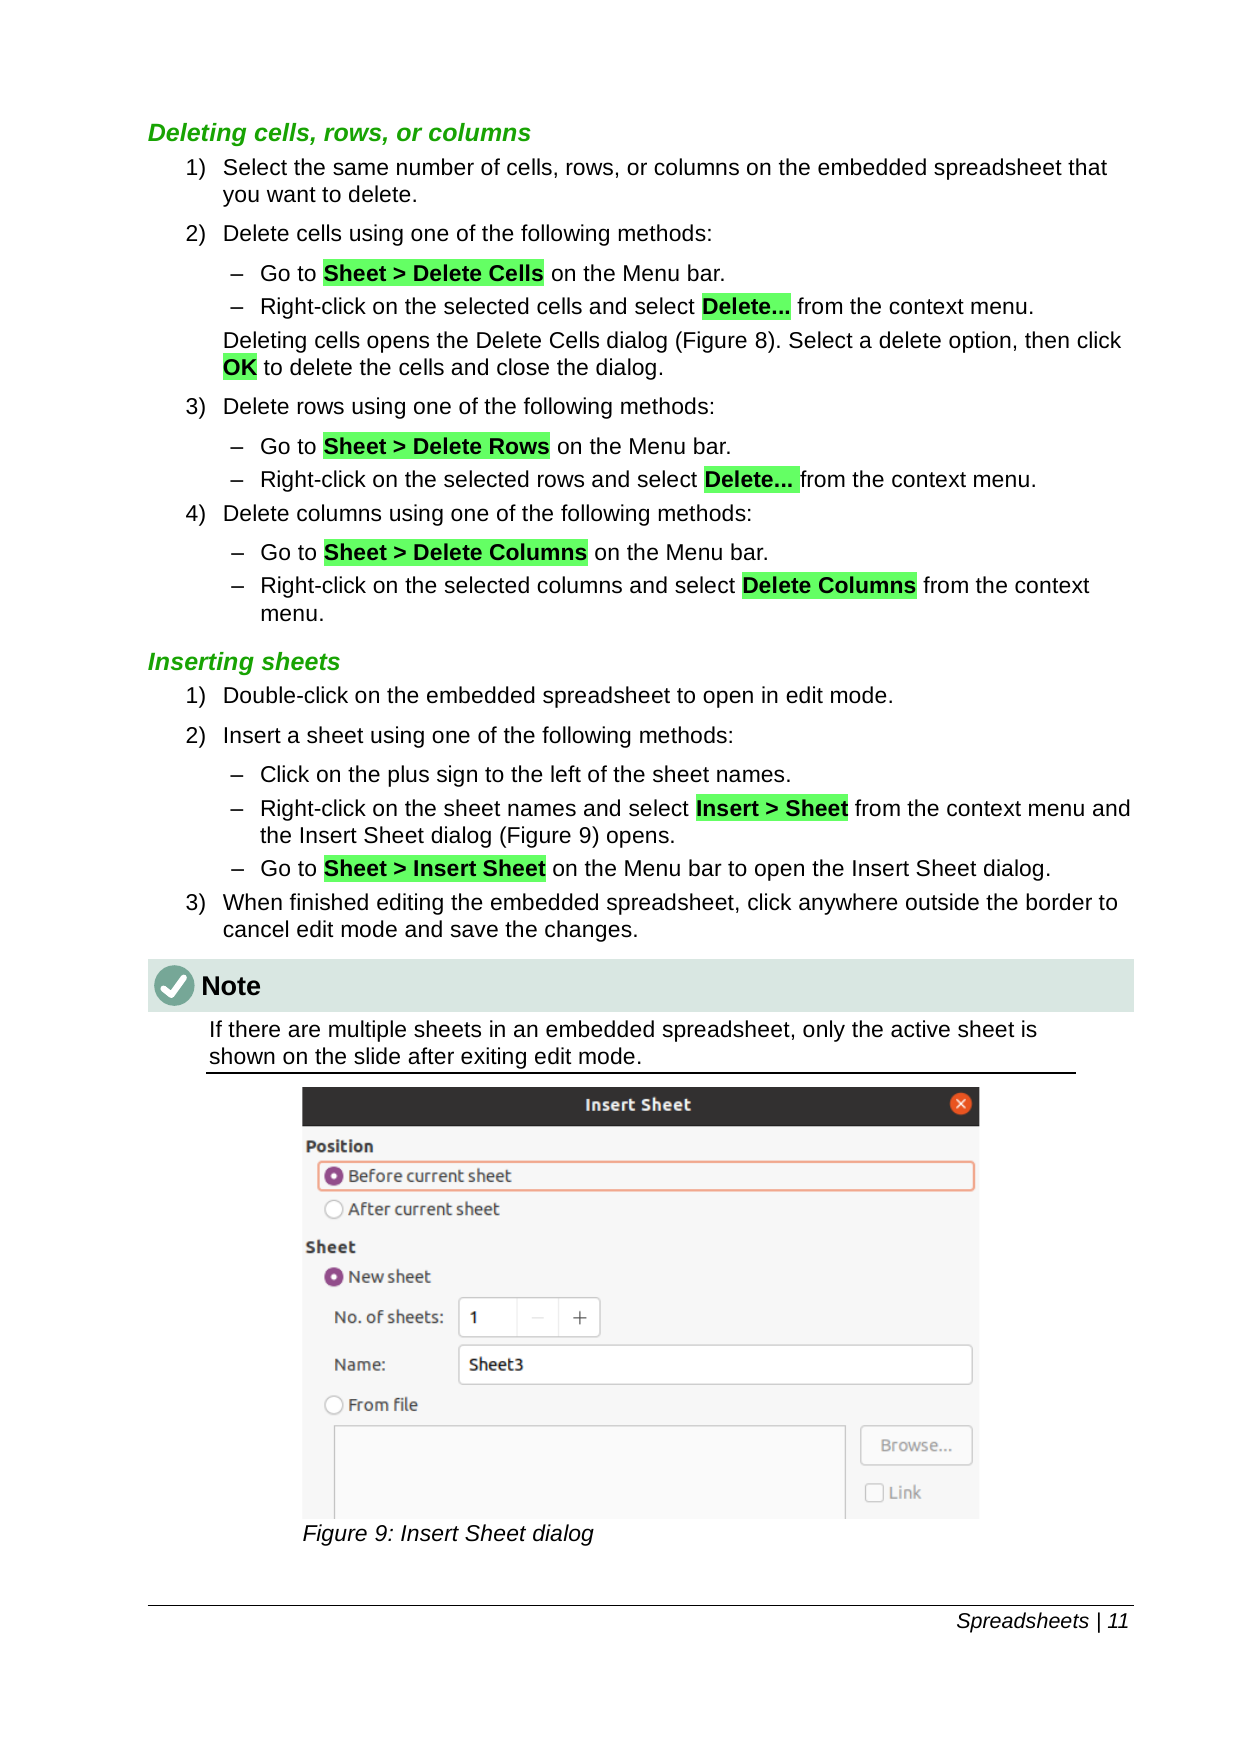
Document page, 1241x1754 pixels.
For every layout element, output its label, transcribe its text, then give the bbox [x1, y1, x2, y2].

list When finished editing the embedded spreadsheet, click anywhere outside the border to cancel edit mode and save the changes. [206, 888, 1134, 942]
subtitle Deleting cells, rows, or columns [148, 118, 1134, 147]
list Go to Sheet > Delete Rows on the Menu bar. [230, 432, 323, 459]
list Delete rows using one of the following methods: [206, 393, 1134, 420]
list Go to Sheet > Delete Columns on the Menu bar. [231, 538, 1134, 566]
list Right-click on the selected rows and select Delete... from the context menu. [230, 466, 704, 493]
list Delete cells using one of the following methods: [206, 220, 1134, 247]
list Go to Sheet > Delete Cells on the Menu bar. [544, 259, 1134, 286]
list Go to Sheet > Delete Rows on the Menu bar. [550, 432, 1134, 459]
subtitle Inserting sheets [148, 647, 1134, 676]
list Insert a sheet using one of the following methods: [206, 721, 1134, 748]
list Right-click on the selected cells and select Delete... from the context menu. [791, 293, 1134, 320]
subtitle Note [148, 959, 1134, 1012]
list Select the same number of cells, rows, or columns on the embedded spreadsheet that you want to delete. [206, 153, 1134, 207]
list Double-click on the embedded spreadsheet to open in edit mode. [206, 682, 1134, 709]
list Delete columns using one of the following methods: [206, 499, 1134, 526]
picture [302, 1087, 980, 1519]
list Right-click on the selected cells and select Delete... from the context menu. [230, 293, 702, 320]
text Figure 9: Insert Sheet dialog [302, 1519, 979, 1546]
list Right-click on the selected columns and select Delete Columns from the context menu. [231, 572, 1134, 626]
list Go to Sheet > Insert Sheet on the Menu bar to open the Insert Sheet dialog. [231, 854, 1134, 882]
text If there are multiple sheets in an embedded spreadsheet, only the active sheet is shown on the slide after exiting edit mode. [206, 1012, 1076, 1072]
list Right-click on the sheet names and select Insert > Sheet from the context menu and the Insert Sheet dialog (Figure 9) opens. [230, 794, 1134, 848]
list Go to Sheet > Delete Cells on the Menu bar. [230, 259, 323, 286]
list Click on the plus sign to the left of the sheet names. [230, 761, 1134, 788]
list Right-click on the selected rows and select Delete... from the context menu. [800, 466, 1134, 493]
list Deleting cells opens the Delete Cells dialog (Figure 8). Select a delete option, then click OK to delete the cells and close the dialog. [223, 326, 1134, 380]
